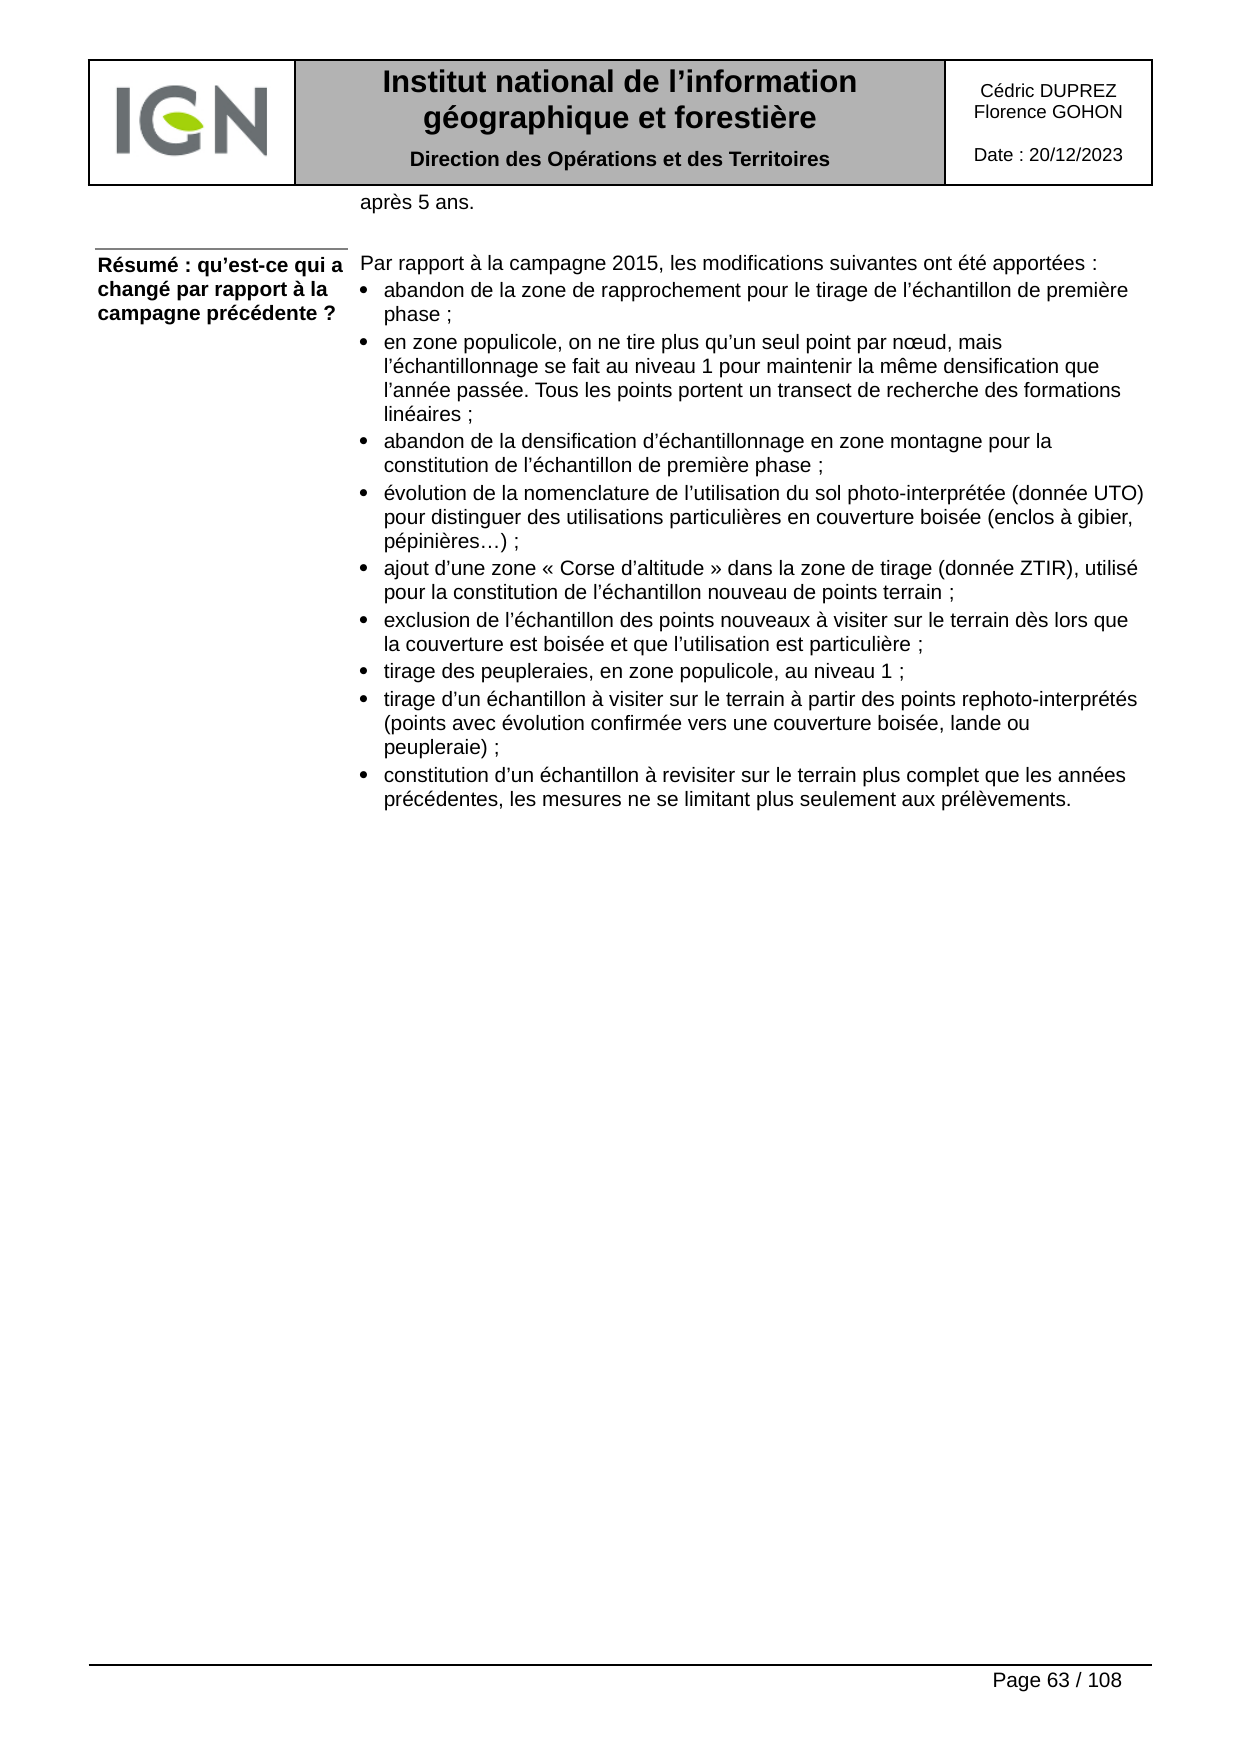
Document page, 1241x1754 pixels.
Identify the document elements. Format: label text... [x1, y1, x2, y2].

table_cell après 5 ans. [354, 186, 1152, 247]
picture [91, 62, 293, 180]
table_cell Par rapport à la campagne 2015, les modifications suivantes ont été apportées : abandon de la zone de rapprochement pour le tirage de l’échantillon de première phase ; en zone populicole, on ne tire plus qu’un seul point par nœud, mais l’échantillonnage se fait au niveau 1 pour maintenir la même densification que l’année passée. Tous les points portent un transect de recherche des formations linéaires ; abandon de la densification d’échantillonnage en zone montagne pour la constitution de l’échantillon de première phase ; évolution de la nomenclature de l’utilisation du sol photo-interprétée (donnée UTO) pour distinguer des utilisations particulières en couverture boisée (enclos à gibier, pépinières…) ; ajout d’une zone « Corse d’altitude » dans la zone de tirage (donnée ZTIR), utilisé pour la constitution de l’échantillon nouveau de points terrain ; exclusion de l’échantillon des points nouveaux à visiter sur le terrain dès lors que la couverture est boisée et que l’utilisation est particulière ; tirage des peupleraies, en zone populicole, au niveau 1 ; tirage d’un échantillon à visiter sur le terrain à partir des points rephoto-interprétés (points avec évolution confirmée vers une couverture boisée, lande ou peupleraie) ; constitution d’un échantillon à revisiter sur le terrain plus complet que les années précédentes, les mesures ne se limitant plus seulement aux prélèvements. [354, 247, 1152, 844]
table_cell Résumé : qu’est-ce qui a changé par rapport à la campagne précédente ? [89, 247, 354, 844]
table_cell [89, 186, 354, 247]
